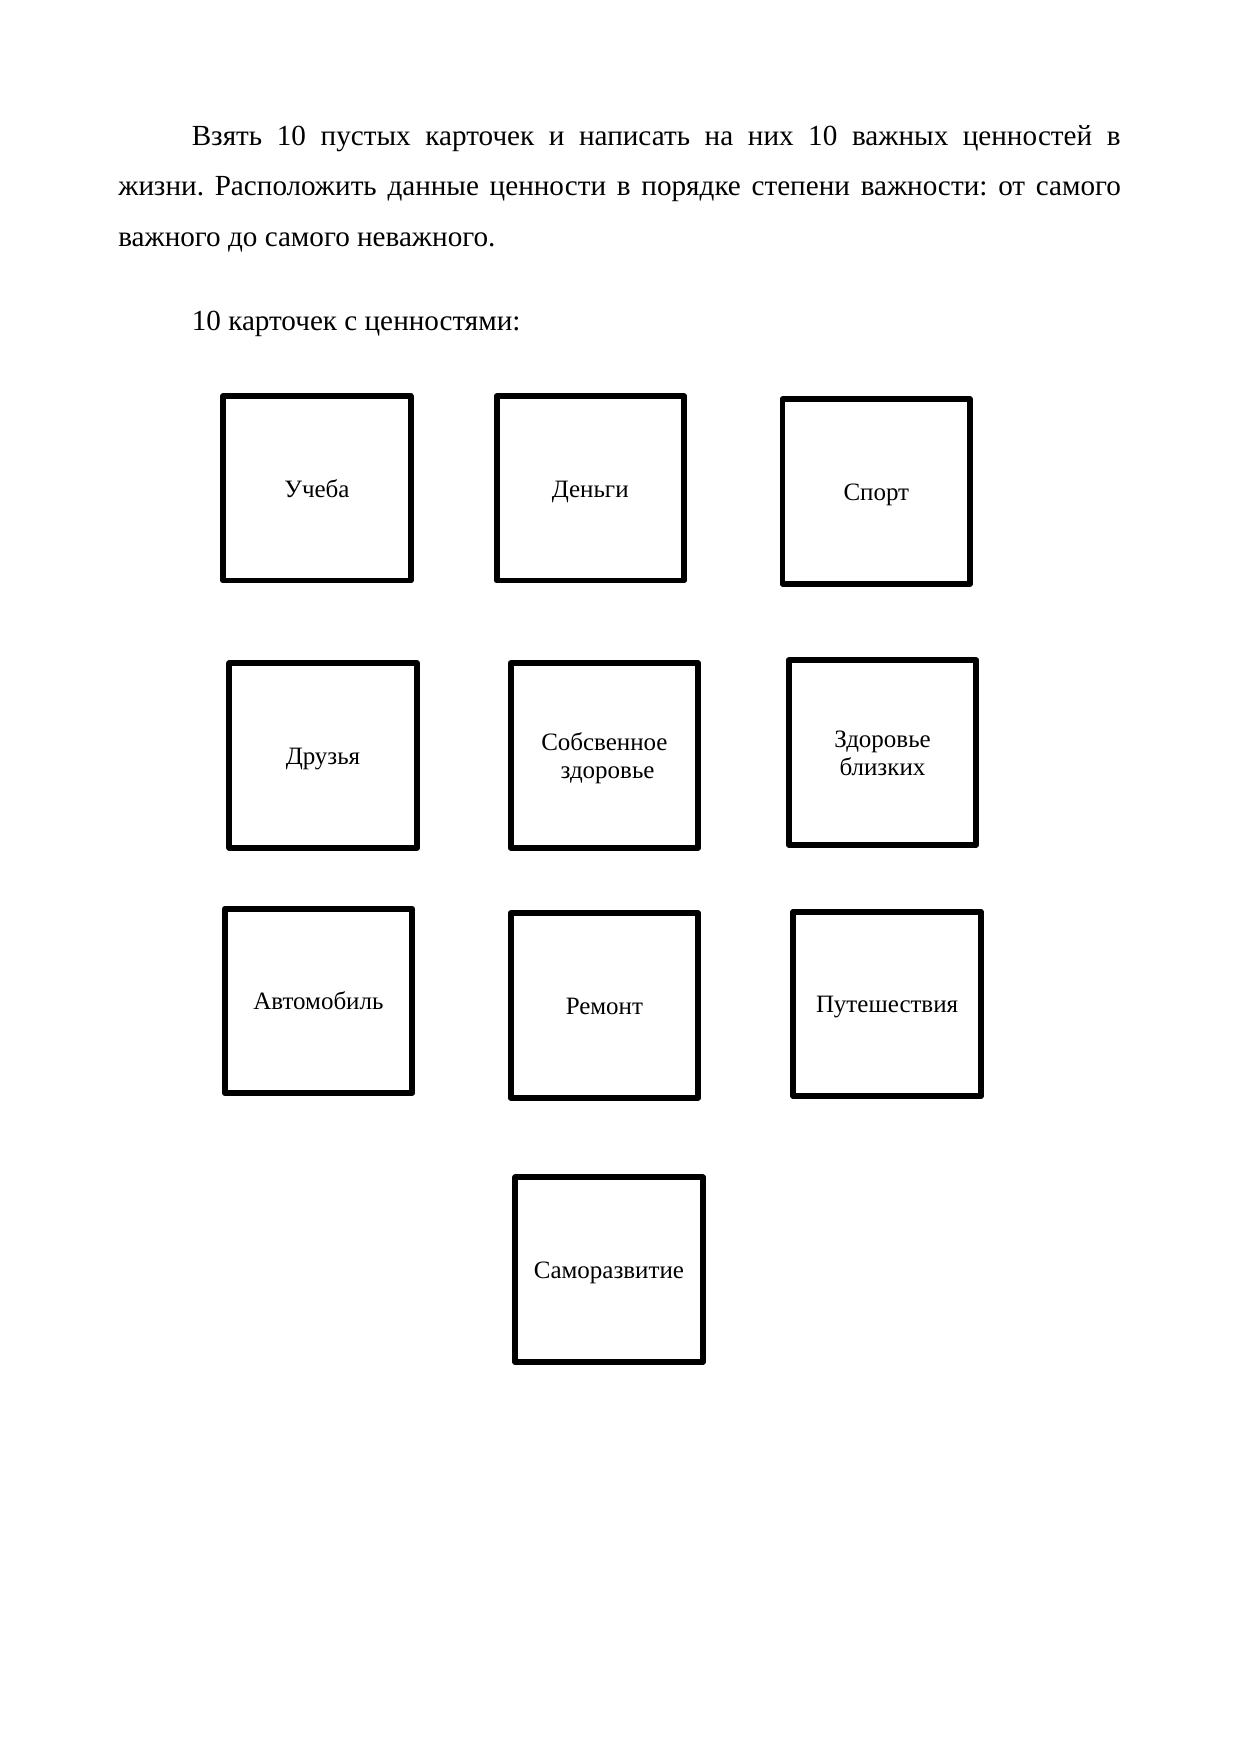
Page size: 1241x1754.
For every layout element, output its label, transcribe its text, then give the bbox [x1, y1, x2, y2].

text Взять 10 пустых карточек и написать на них 10 важных ценностей в жизни. Расположить данные ценности в порядке степени важности: от самого важного до самого неважного. [118, 118, 1122, 252]
text 10 карточек с ценностями: [118, 303, 1122, 336]
